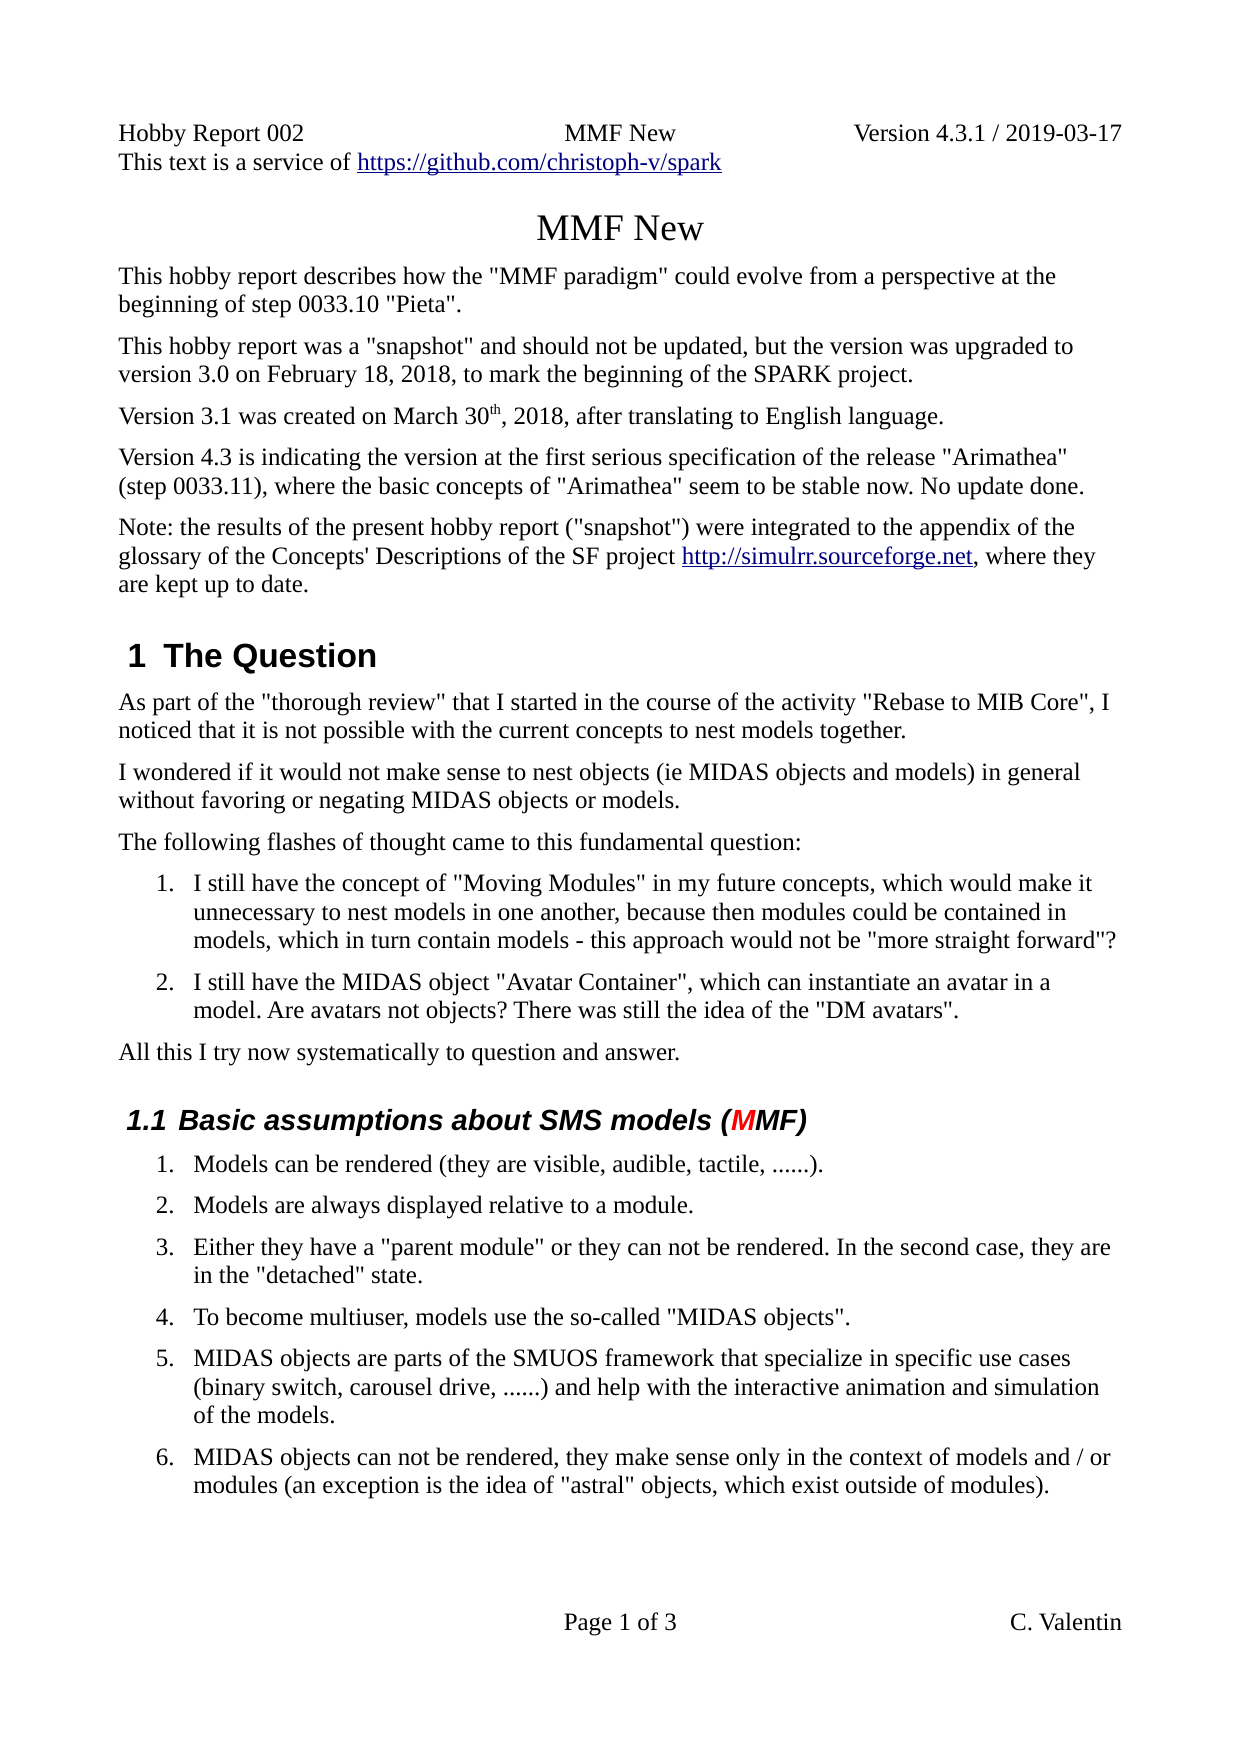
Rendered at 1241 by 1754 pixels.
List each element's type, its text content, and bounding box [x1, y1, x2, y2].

text The following flashes of thought came to this fundamental question: [118, 827, 1122, 856]
list Either they have a "parent module" or they can not be rendered. In the second case, they are in the "detached" state. [156, 1232, 1122, 1289]
subtitle The Question [118, 636, 1122, 674]
list MIDAS objects can not be rendered, they make sense only in the context of models and / or modules (an exception is the idea of "astral" objects, which exist outside of modules). [156, 1442, 1122, 1499]
subtitle Basic assumptions about SMS models (MMF) [118, 1103, 1122, 1137]
list To become multiuser, models use the so-called "MIDAS objects". [156, 1302, 1122, 1330]
list I still have the concept of "Moving Modules" in my future concepts, which would make it unnecessary to nest models in one another, because then modules could be contained in models, which in turn contain models - this approach would not be "more straight forward"? [156, 868, 1122, 954]
list MIDAS objects are parts of the SMUOS framework that specialize in specific use cases (binary switch, carousel drive, ......) and help with the interactive animation and simulation of the models. [156, 1343, 1122, 1429]
text As part of the "thorough review" that I started in the course of the activity "Rebase to MIB Core", I noticed that it is not possible with the current concepts to nest models together. [118, 687, 1122, 744]
text I wondered if it would not make sense to nest objects (ie MIDAS objects and models) in general without favoring or negating MIDAS objects or models. [118, 757, 1122, 814]
text All this I try now systematically to question and answer. [118, 1037, 1122, 1066]
text Note: the results of the present hobby report ("snapshot") were integrated to the appendix of the glossary of the Concepts' Descriptions of the SF project http://simulrr.sourceforge.net, where they are kept up to date. [118, 512, 1122, 598]
list Models can be rendered (they are visible, audible, tactile, ......). [156, 1149, 1122, 1178]
text This hobby report describes how the "MMF paradigm" could evolve from a perspective at the beginning of step 0033.10 "Pieta". [118, 261, 1122, 318]
text This hobby report was a "snapshot" and should not be updated, but the version was upgraded to version 3.0 on February 18, 2018, to mark the beginning of the SPARK project. [118, 331, 1122, 388]
text MMF New [118, 205, 1122, 248]
list I still have the MIDAS object "Avatar Container", which can instantiate an avatar in a model. Are avatars not objects? There was still the idea of ​​the "DM avatars". [156, 967, 1122, 1024]
list Models are always displayed relative to a module. [156, 1190, 1122, 1219]
text Version 3.1 was created on March 30th, 2018, after translating to English language. [118, 401, 1122, 429]
text Version 4.3 is indicating the version at the first serious specification of the release "Arimathea" (step 0033.11), where the basic concepts of "Arimathea" seem to be stable now. No update done. [118, 442, 1122, 499]
